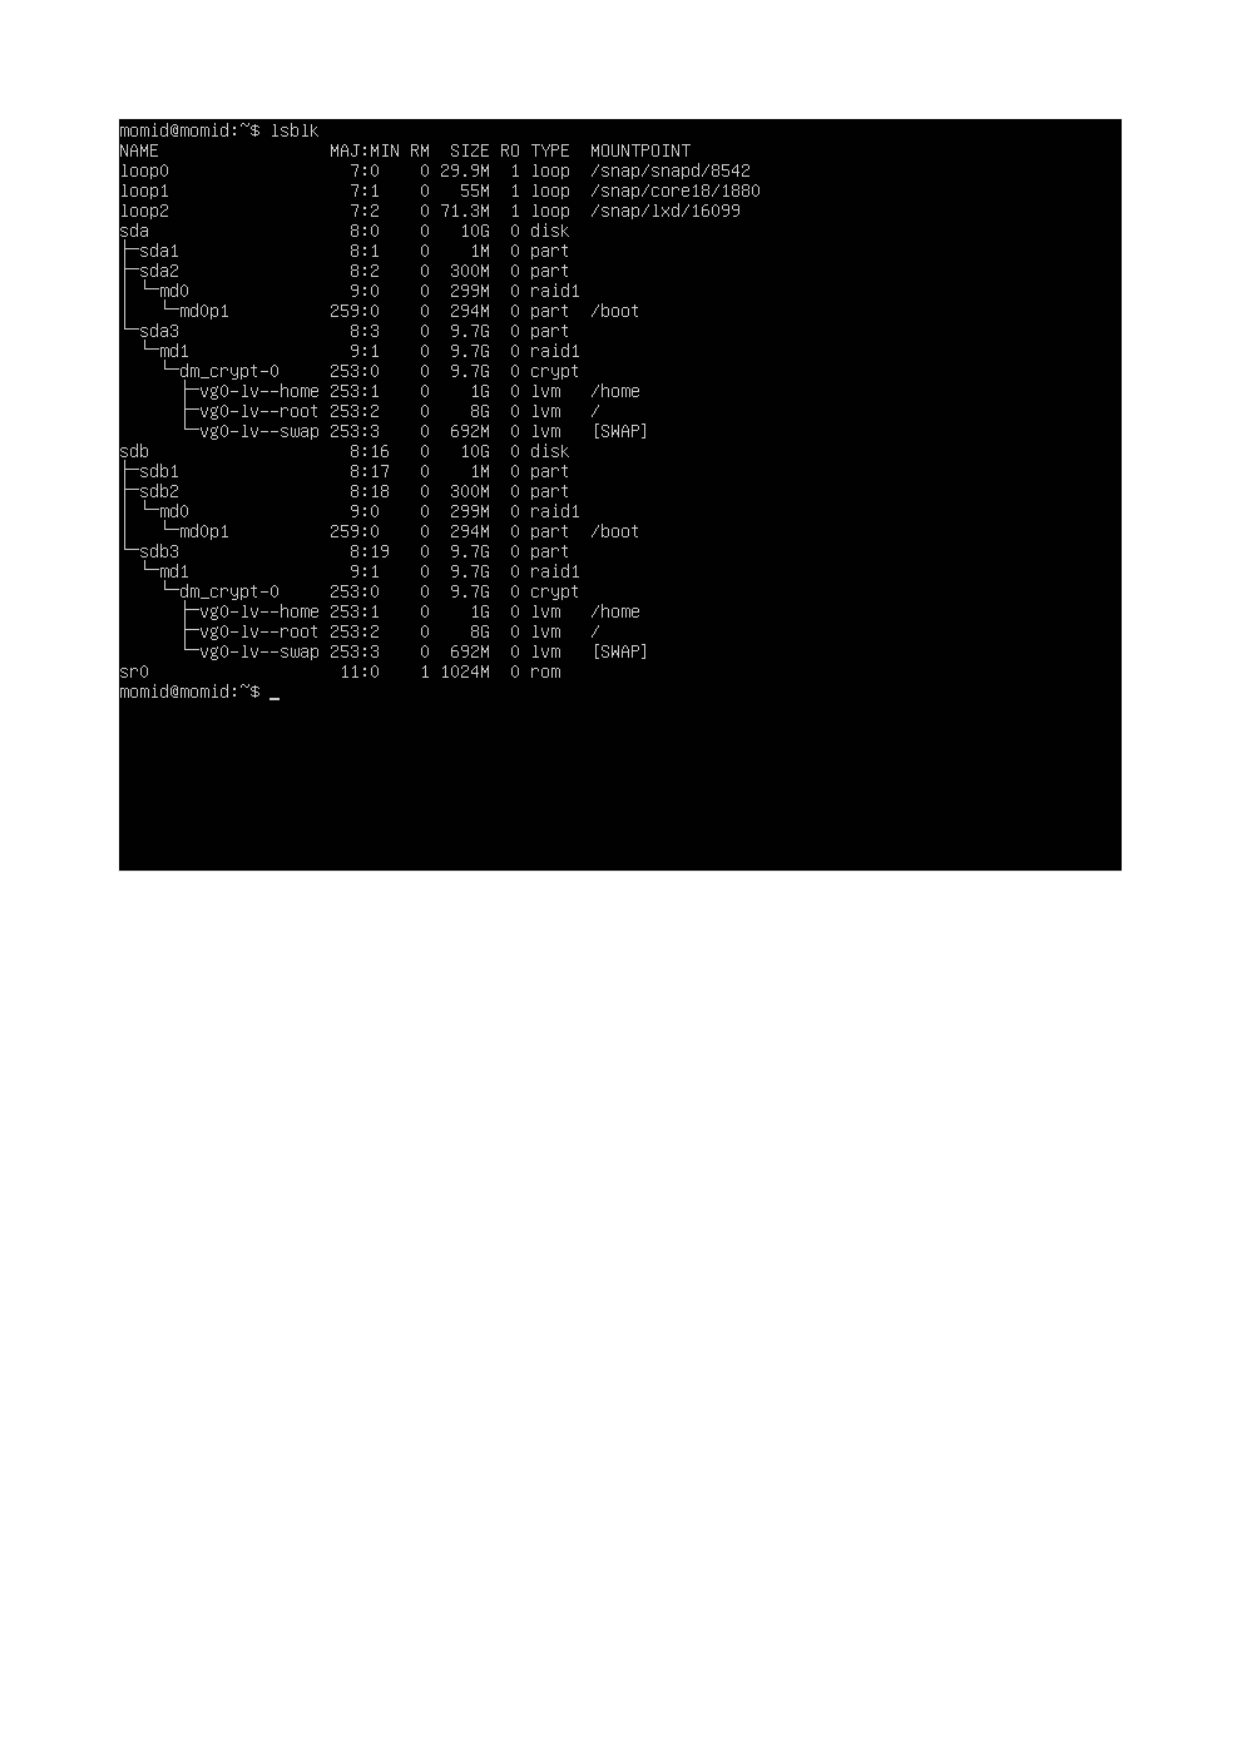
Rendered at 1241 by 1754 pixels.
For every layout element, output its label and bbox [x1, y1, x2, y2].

picture [118, 118, 1123, 872]
